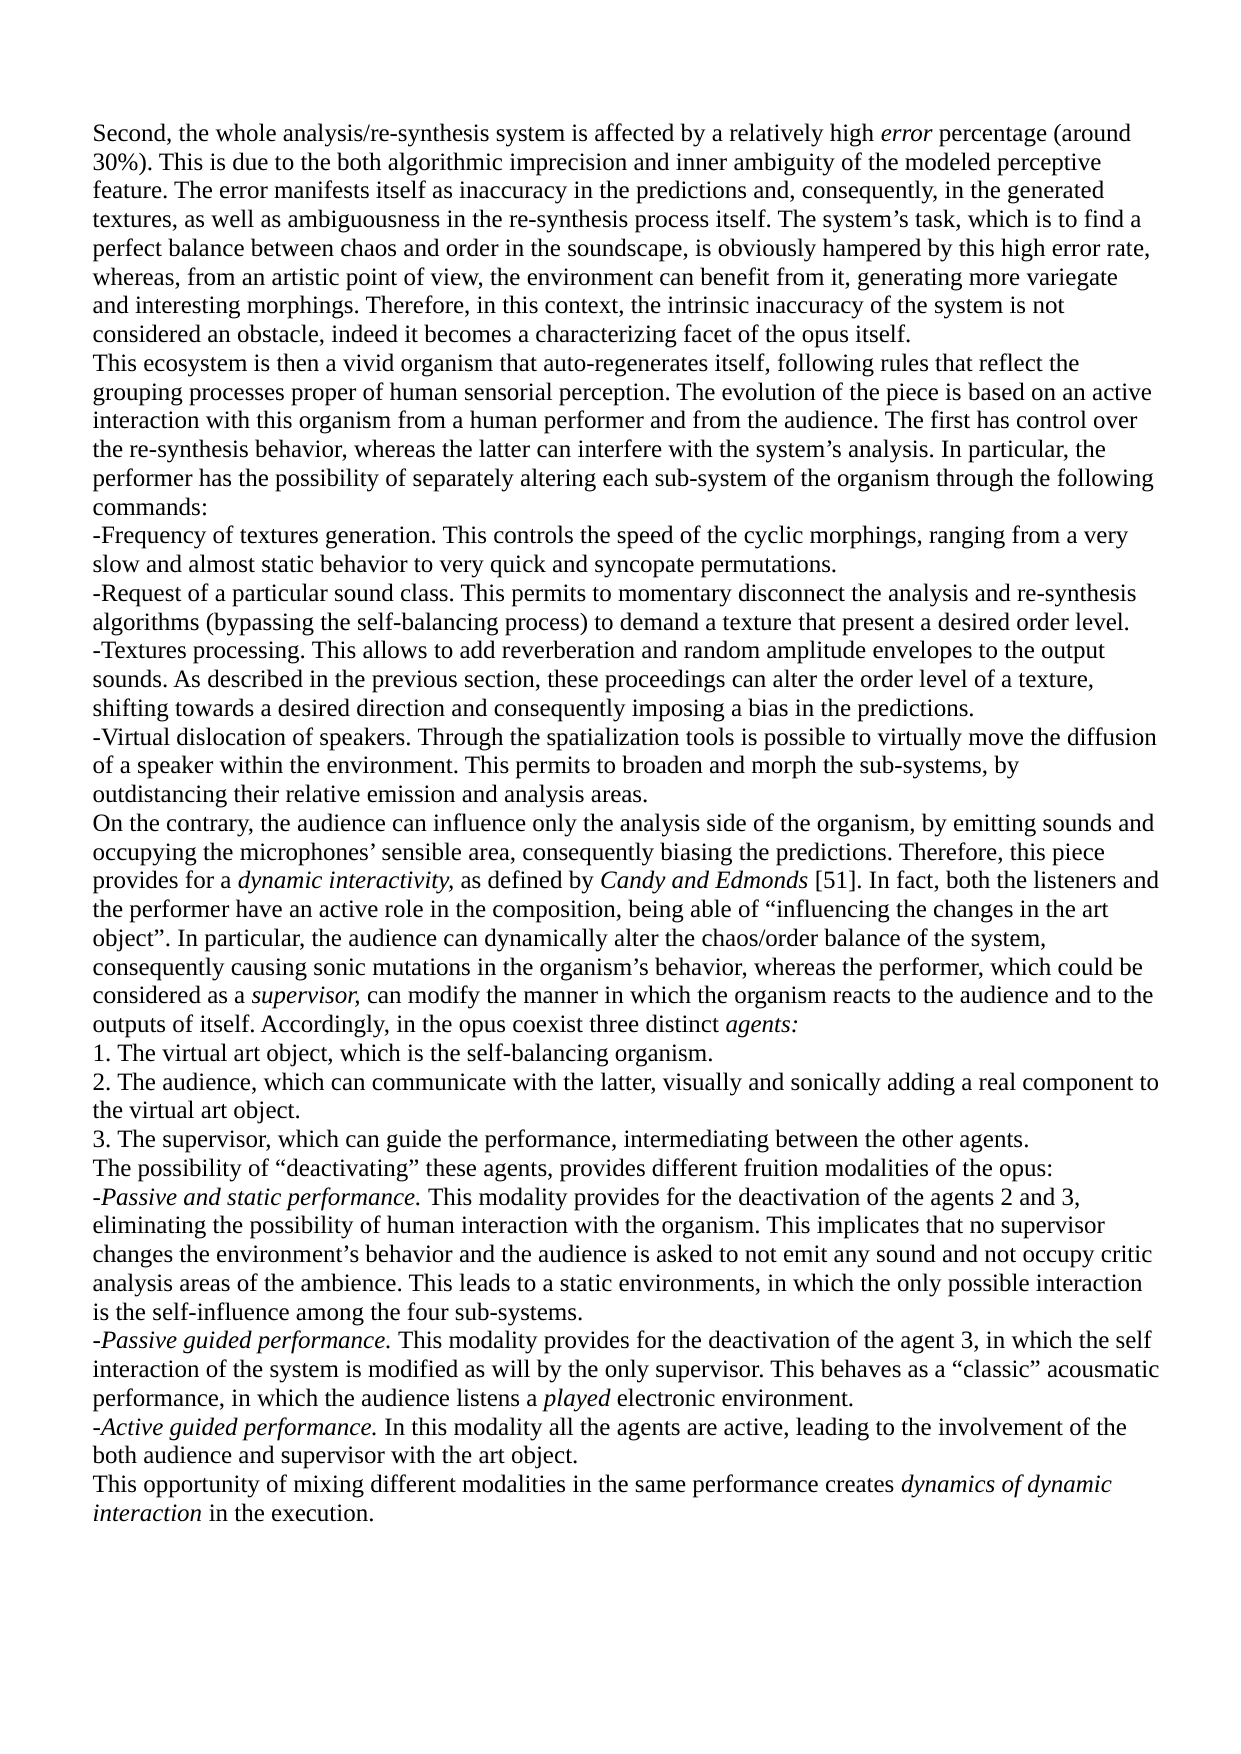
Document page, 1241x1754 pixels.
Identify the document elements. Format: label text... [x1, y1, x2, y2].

text This opportunity of mixing different modalities in the same performance creates dynamics of dynamic interaction in the execution. [92, 1469, 1160, 1527]
text This ecosystem is then a vivid organism that auto-regenerates itself, following rules that reflect the grouping processes proper of human sensorial perception. The evolution of the piece is based on an active interaction with this organism from a human performer and from the audience. The first has control over the re-synthesis behavior, whereas the latter can interfere with the system’s analysis. In particular, the performer has the possibility of separately altering each sub-system of the organism through the following commands: [92, 348, 1160, 521]
text The possibility of “deactivating” these agents, provides different fruition modalities of the opus: [92, 1153, 1160, 1182]
text 1. The virtual art object, which is the self-balancing organism. [92, 1038, 1160, 1067]
text -Active guided performance. In this modality all the agents are active, leading to the involvement of the both audience and supervisor with the art object. [92, 1412, 1160, 1469]
text -Virtual dislocation of speakers. Through the spatialization tools is possible to virtually move the diffusion of a speaker within the environment. This permits to broaden and morph the sub-systems, by outdistancing their relative emission and analysis areas. [92, 722, 1160, 808]
text On the contrary, the audience can influence only the analysis side of the organism, by emitting sounds and occupying the microphones’ sensible area, consequently biasing the predictions. Therefore, this piece provides for a dynamic interactivity, as defined by Candy and Edmonds [51]. In fact, both the listeners and the performer have an active role in the composition, being able of “influencing the changes in the art object”. In particular, the audience can dynamically alter the chaos/order balance of the system, consequently causing sonic mutations in the organism’s behavior, whereas the performer, which could be considered as a supervisor, can modify the manner in which the organism reacts to the audience and to the outputs of itself. Accordingly, in the opus coexist three distinct agents: [92, 808, 1160, 1038]
text -Textures processing. This allows to add reverberation and random amplitude envelopes to the output sounds. As described in the previous section, these proceedings can alter the order level of a texture, shifting towards a desired direction and consequently imposing a bias in the predictions. [92, 636, 1160, 722]
text -Passive guided performance. This modality provides for the deactivation of the agent 3, in which the self interaction of the system is modified as will by the only supervisor. This behaves as a “classic” acousmatic performance, in which the audience listens a played electronic environment. [92, 1326, 1160, 1412]
text -Request of a particular sound class. This permits to momentary disconnect the analysis and re-synthesis algorithms (bypassing the self-balancing process) to demand a texture that present a desired order level. [92, 578, 1160, 636]
text 3. The supervisor, which can guide the performance, intermediating between the other agents. [92, 1124, 1160, 1153]
text Second, the whole analysis/re-synthesis system is affected by a relatively high error percentage (around 30%). This is due to the both algorithmic imprecision and inner ambiguity of the modeled perceptive feature. The error manifests itself as inaccuracy in the predictions and, consequently, in the generated textures, as well as ambiguousness in the re-synthesis process itself. The system’s task, which is to find a perfect balance between chaos and order in the soundscape, is obviously hampered by this high error rate, whereas, from an artistic point of view, the environment can benefit from it, generating more variegate and interesting morphings. Therefore, in this context, the intrinsic inaccuracy of the system is not considered an obstacle, indeed it becomes a characterizing facet of the opus itself. [92, 118, 1160, 348]
text -Passive and static performance. This modality provides for the deactivation of the agents 2 and 3, eliminating the possibility of human interaction with the organism. This implicates that no supervisor changes the environment’s behavior and the audience is asked to not emit any sound and not occupy critic analysis areas of the ambience. This leads to a static environments, in which the only possible interaction is the self-influence among the four sub-systems. [92, 1182, 1160, 1326]
text -Frequency of textures generation. This controls the speed of the cyclic morphings, ranging from a very slow and almost static behavior to very quick and syncopate permutations. [92, 521, 1160, 578]
text 2. The audience, which can communicate with the latter, visually and sonically adding a real component to the virtual art object. [92, 1067, 1160, 1124]
